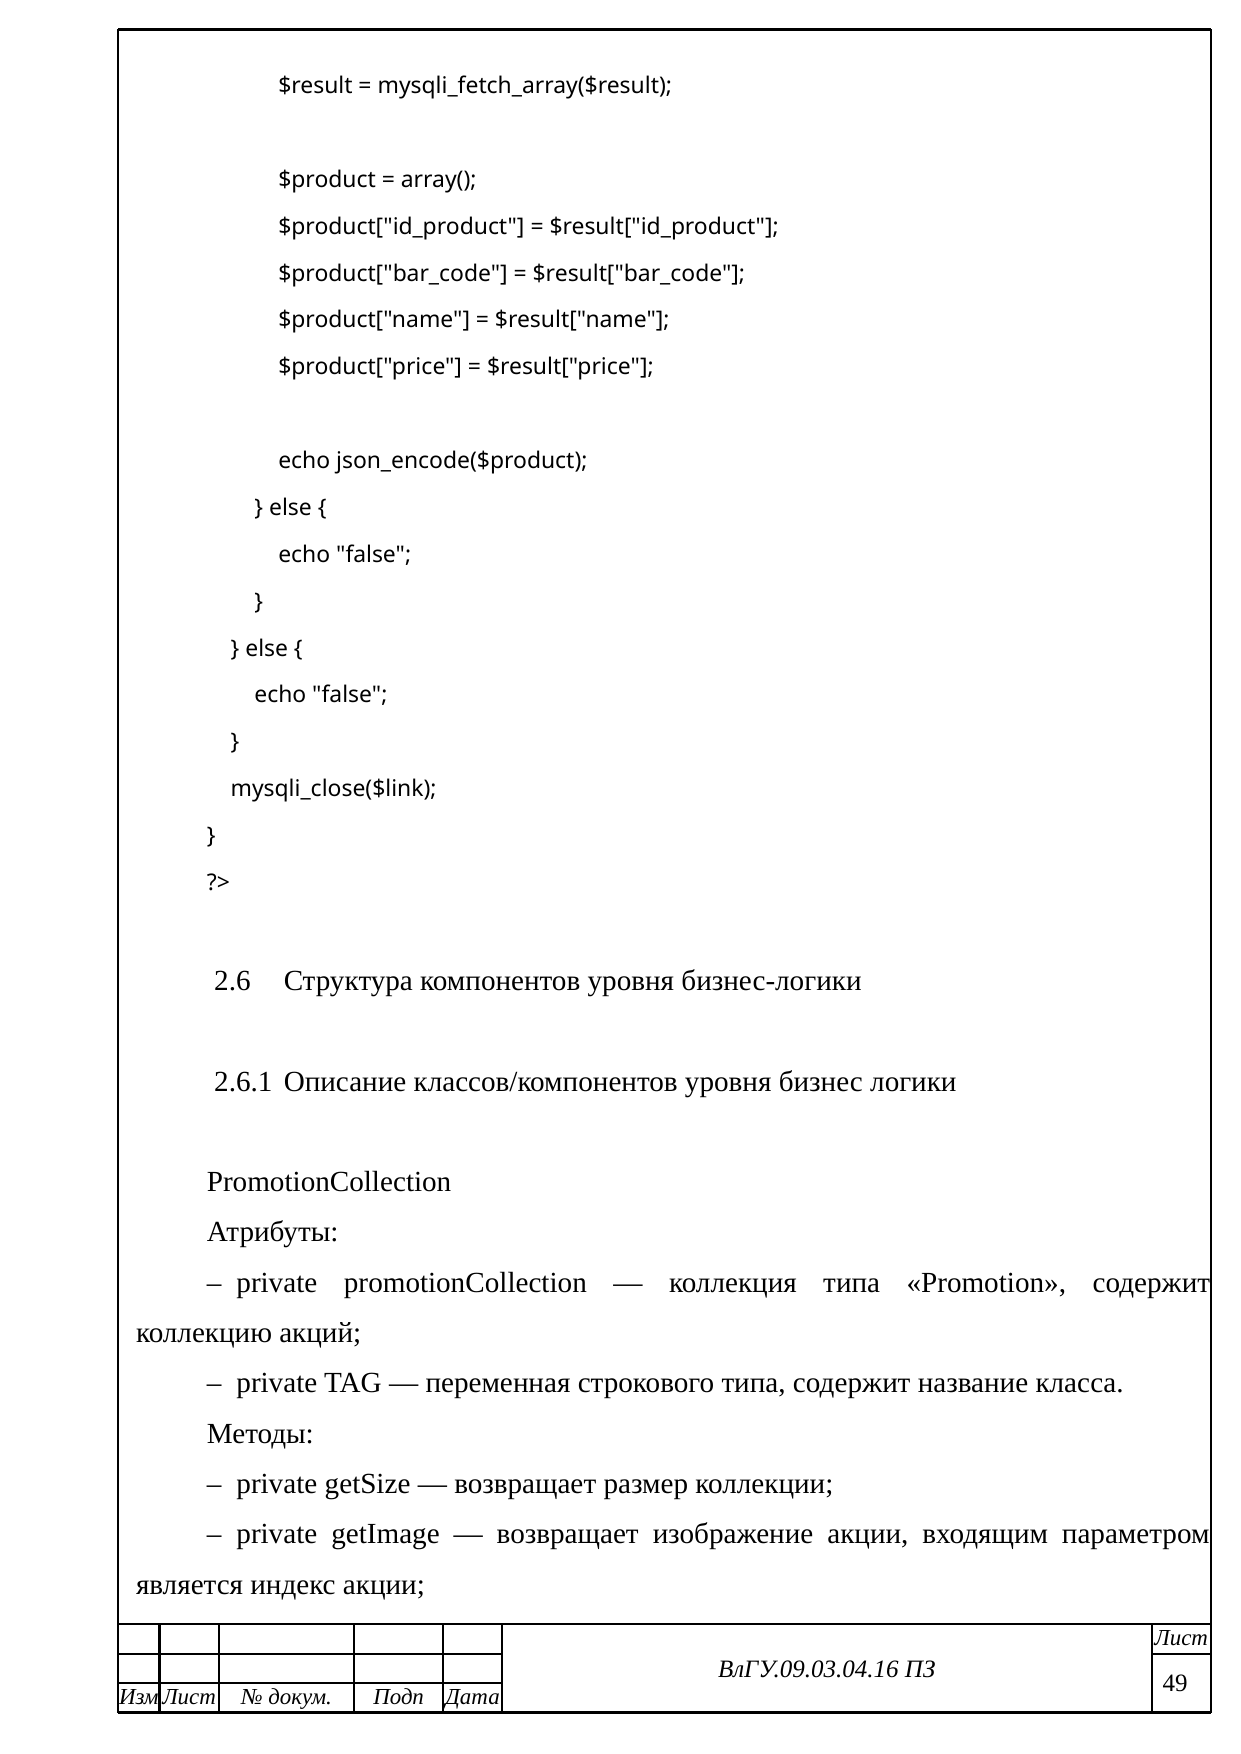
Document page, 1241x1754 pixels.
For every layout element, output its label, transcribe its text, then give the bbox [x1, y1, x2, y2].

text } else { [207, 631, 1193, 663]
text $product = array(); [207, 163, 1193, 194]
list private getImage — возвращает изображение акции, входящим параметром является индекс акции; [136, 1516, 1210, 1600]
text ?> [207, 866, 1193, 897]
list private TAG — переменная строкового типа, содержит название класса. [136, 1366, 1210, 1399]
text $product["id_product"] = $result["id_product"]; [207, 209, 1193, 241]
text $product["bar_code"] = $result["bar_code"]; [207, 256, 1193, 288]
text $product["price"] = $result["price"]; [207, 350, 1193, 381]
text $product["name"] = $result["name"]; [207, 303, 1193, 334]
subtitle Описание классов/компонентов уровня бизнес логики [136, 1064, 1210, 1097]
subtitle Структура компонентов уровня бизнес-логики [136, 963, 1210, 997]
text echo json_encode($product); [207, 444, 1193, 475]
text $result = mysqli_fetch_array($result); [207, 69, 1193, 100]
text } [207, 725, 1193, 756]
text echo "false"; [207, 678, 1193, 709]
list private promotionCollection — коллекция типа «Promotion», содержит коллекцию акций; [136, 1265, 1210, 1349]
text mysqli_close($link); [207, 772, 1193, 803]
list private getSize — возвращает размер коллекции; [136, 1466, 1210, 1500]
text Атрибуты: [136, 1214, 1193, 1248]
text } else { [207, 491, 1193, 522]
text Методы: [136, 1416, 1193, 1449]
text echo "false"; [207, 538, 1193, 569]
text PromotionCollection [136, 1164, 1193, 1198]
text } [207, 819, 1193, 850]
text } [207, 584, 1193, 616]
